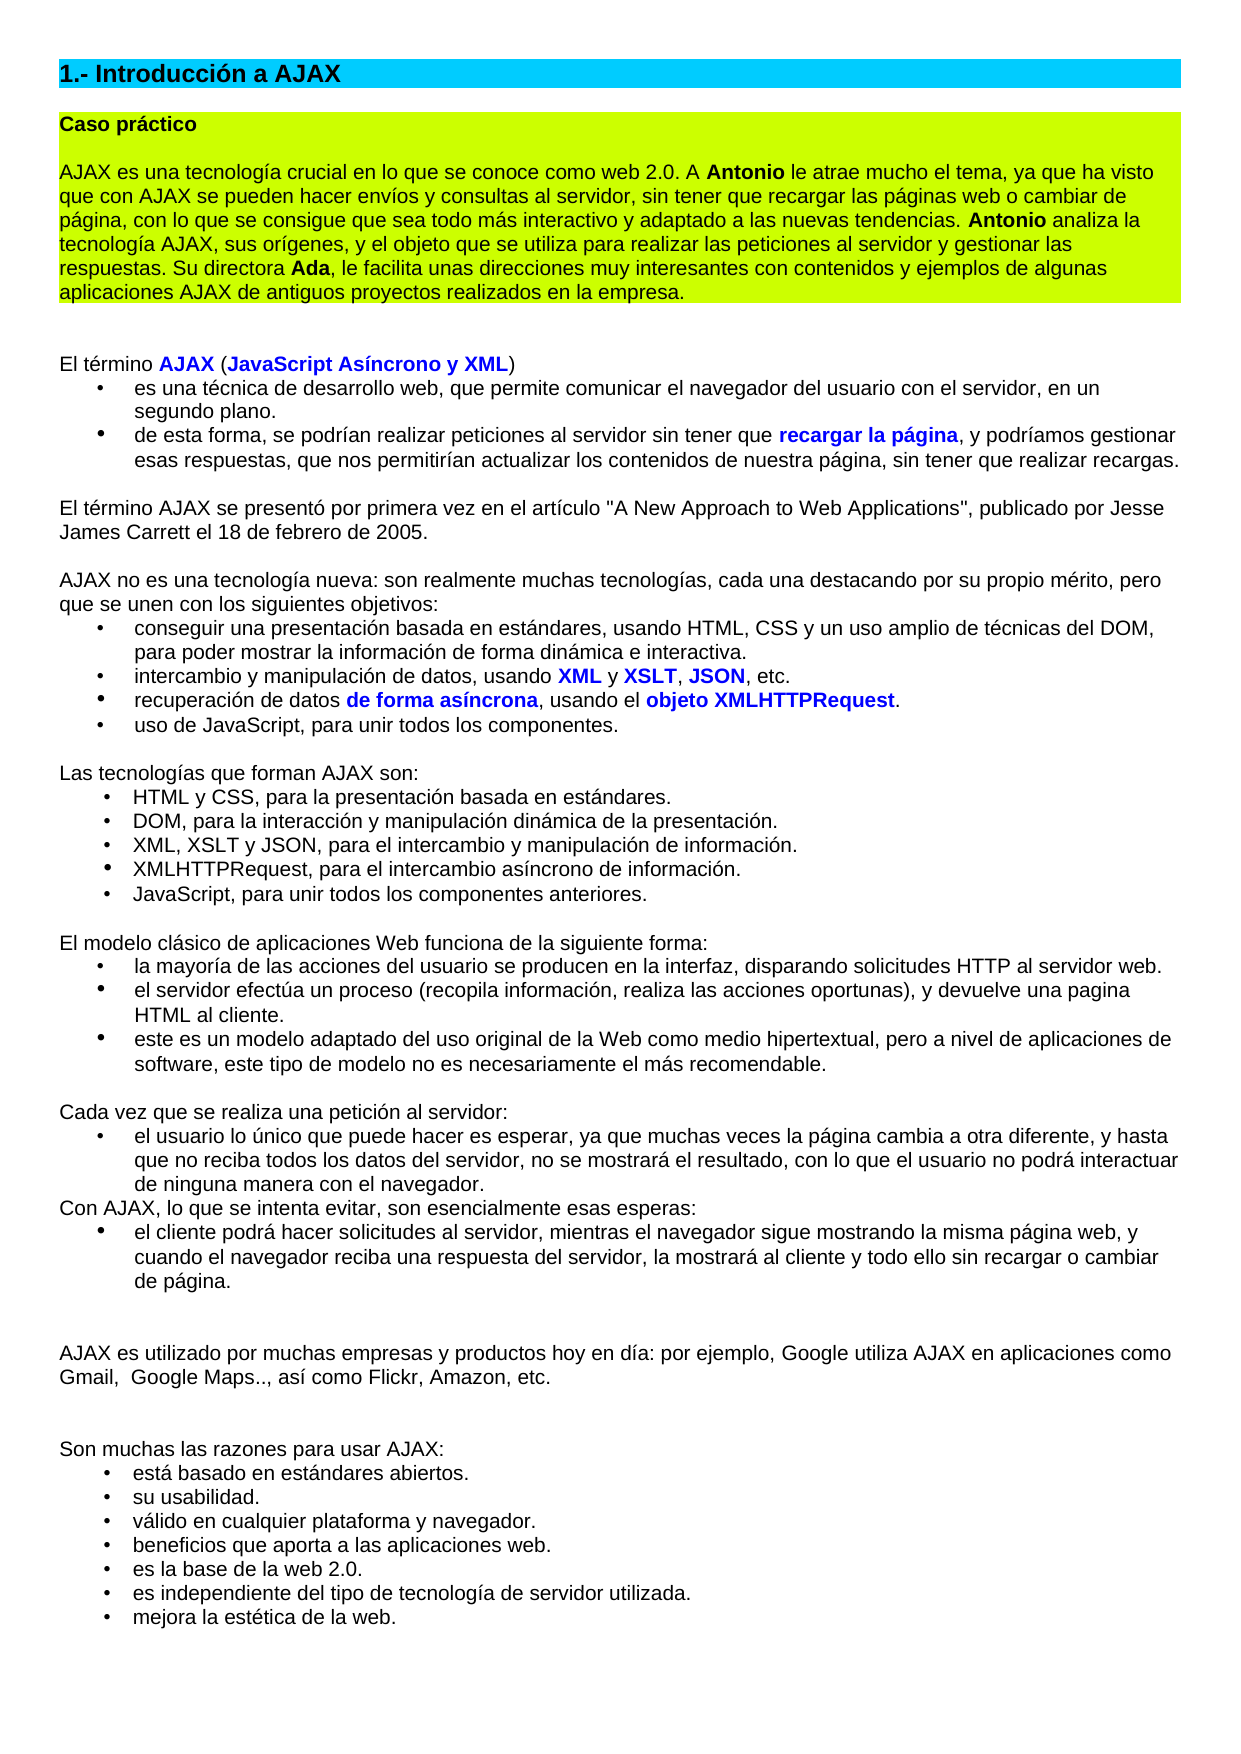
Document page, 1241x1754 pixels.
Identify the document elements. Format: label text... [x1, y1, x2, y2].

text El término AJAX se presentó por primera vez en el artículo "A New Approach to Web Applications", publicado por Jesse James Carrett el 18 de febrero de 2005. [59, 496, 1181, 544]
list XML, XSLT y JSON, para el intercambio y manipulación de información. [103, 833, 1181, 857]
subtitle 1.- Introducción a AJAX [59, 59, 1181, 88]
text Las tecnologías que forman AJAX son: [59, 761, 1181, 785]
text Son muchas las razones para usar AJAX: [59, 1437, 1181, 1461]
text Con AJAX, lo que se intenta evitar, son esencialmente esas esperas: [59, 1196, 1181, 1220]
list de esta forma, se podrían realizar peticiones al servidor sin tener que recargar la página, y podríamos gestionar esas respuestas, que nos permitirían actualizar los contenidos de nuestra página, sin tener que realizar recargas. [97, 423, 1181, 472]
list es la base de la web 2.0. [103, 1557, 1181, 1581]
list recuperación de datos de forma asíncrona, usando el objeto XMLHTTPRequest. [97, 688, 1181, 713]
list válido en cualquier plataforma y navegador. [103, 1509, 1181, 1533]
list el cliente podrá hacer solicitudes al servidor, mientras el navegador sigue mostrando la misma página web, y cuando el navegador reciba una respuesta del servidor, la mostrará al cliente y todo ello sin recargar o cambiar de página. [97, 1220, 1181, 1293]
list XMLHTTPRequest, para el intercambio asíncrono de información. [103, 857, 1181, 882]
list conseguir una presentación basada en estándares, usando HTML, CSS y un uso amplio de técnicas del DOM, para poder mostrar la información de forma dinámica e interactiva. [97, 616, 1181, 664]
text AJAX es una tecnología crucial en lo que se conoce como web 2.0. A Antonio le atrae mucho el tema, ya que ha visto que con AJAX se pueden hacer envíos y consultas al servidor, sin tener que recargar las páginas web o cambiar de página, con lo que se consigue que sea todo más interactivo y adaptado a las nuevas tendencias. Antonio analiza la tecnología AJAX, sus orígenes, y el objeto que se utiliza para realizar las peticiones al servidor y gestionar las respuestas. Su directora Ada, le facilita unas direcciones muy interesantes con contenidos y ejemplos de algunas aplicaciones AJAX de antiguos proyectos realizados en la empresa. [59, 160, 1181, 303]
list DOM, para la interacción y manipulación dinámica de la presentación. [103, 809, 1181, 833]
list está basado en estándares abiertos. [103, 1461, 1181, 1485]
list intercambio y manipulación de datos, usando XML y XSLT, JSON, etc. [97, 664, 1181, 688]
list uso de JavaScript, para unir todos los componentes. [97, 713, 1181, 737]
text AJAX es utilizado por muchas empresas y productos hoy en día: por ejemplo, Google utiliza AJAX en aplicaciones como Gmail, Google Maps.., así como Flickr, Amazon, etc. [59, 1341, 1181, 1389]
list su usabilidad. [103, 1485, 1181, 1509]
list este es un modelo adaptado del uso original de la Web como medio hipertextual, pero a nivel de aplicaciones de software, este tipo de modelo no es necesariamente el más recomendable. [97, 1027, 1181, 1076]
text AJAX no es una tecnología nueva: son realmente muchas tecnologías, cada una destacando por su propio mérito, pero que se unen con los siguientes objetivos: [59, 568, 1181, 616]
list JavaScript, para unir todos los componentes anteriores. [103, 882, 1181, 906]
list es una técnica de desarrollo web, que permite comunicar el navegador del usuario con el servidor, en un segundo plano. [97, 375, 1181, 423]
list mejora la estética de la web. [103, 1605, 1181, 1629]
list es independiente del tipo de tecnología de servidor utilizada. [103, 1581, 1181, 1605]
list la mayoría de las acciones del usuario se producen en la interfaz, disparando solicitudes HTTP al servidor web. [97, 954, 1181, 978]
list el usuario lo único que puede hacer es esperar, ya que muchas veces la página cambia a otra diferente, y hasta que no reciba todos los datos del servidor, no se mostrará el resultado, con lo que el usuario no podrá interactuar de ninguna manera con el navegador. [97, 1124, 1181, 1196]
text El modelo clásico de aplicaciones Web funciona de la siguiente forma: [59, 930, 1181, 954]
text El término AJAX (JavaScript Asíncrono y XML) [59, 351, 1181, 375]
list beneficios que aporta a las aplicaciones web. [103, 1533, 1181, 1557]
list el servidor efectúa un proceso (recopila información, realiza las acciones oportunas), y devuelve una pagina HTML al cliente. [97, 978, 1181, 1027]
list HTML y CSS, para la presentación basada en estándares. [103, 785, 1181, 809]
text Cada vez que se realiza una petición al servidor: [59, 1100, 1181, 1124]
subtitle Caso práctico [59, 112, 1181, 136]
